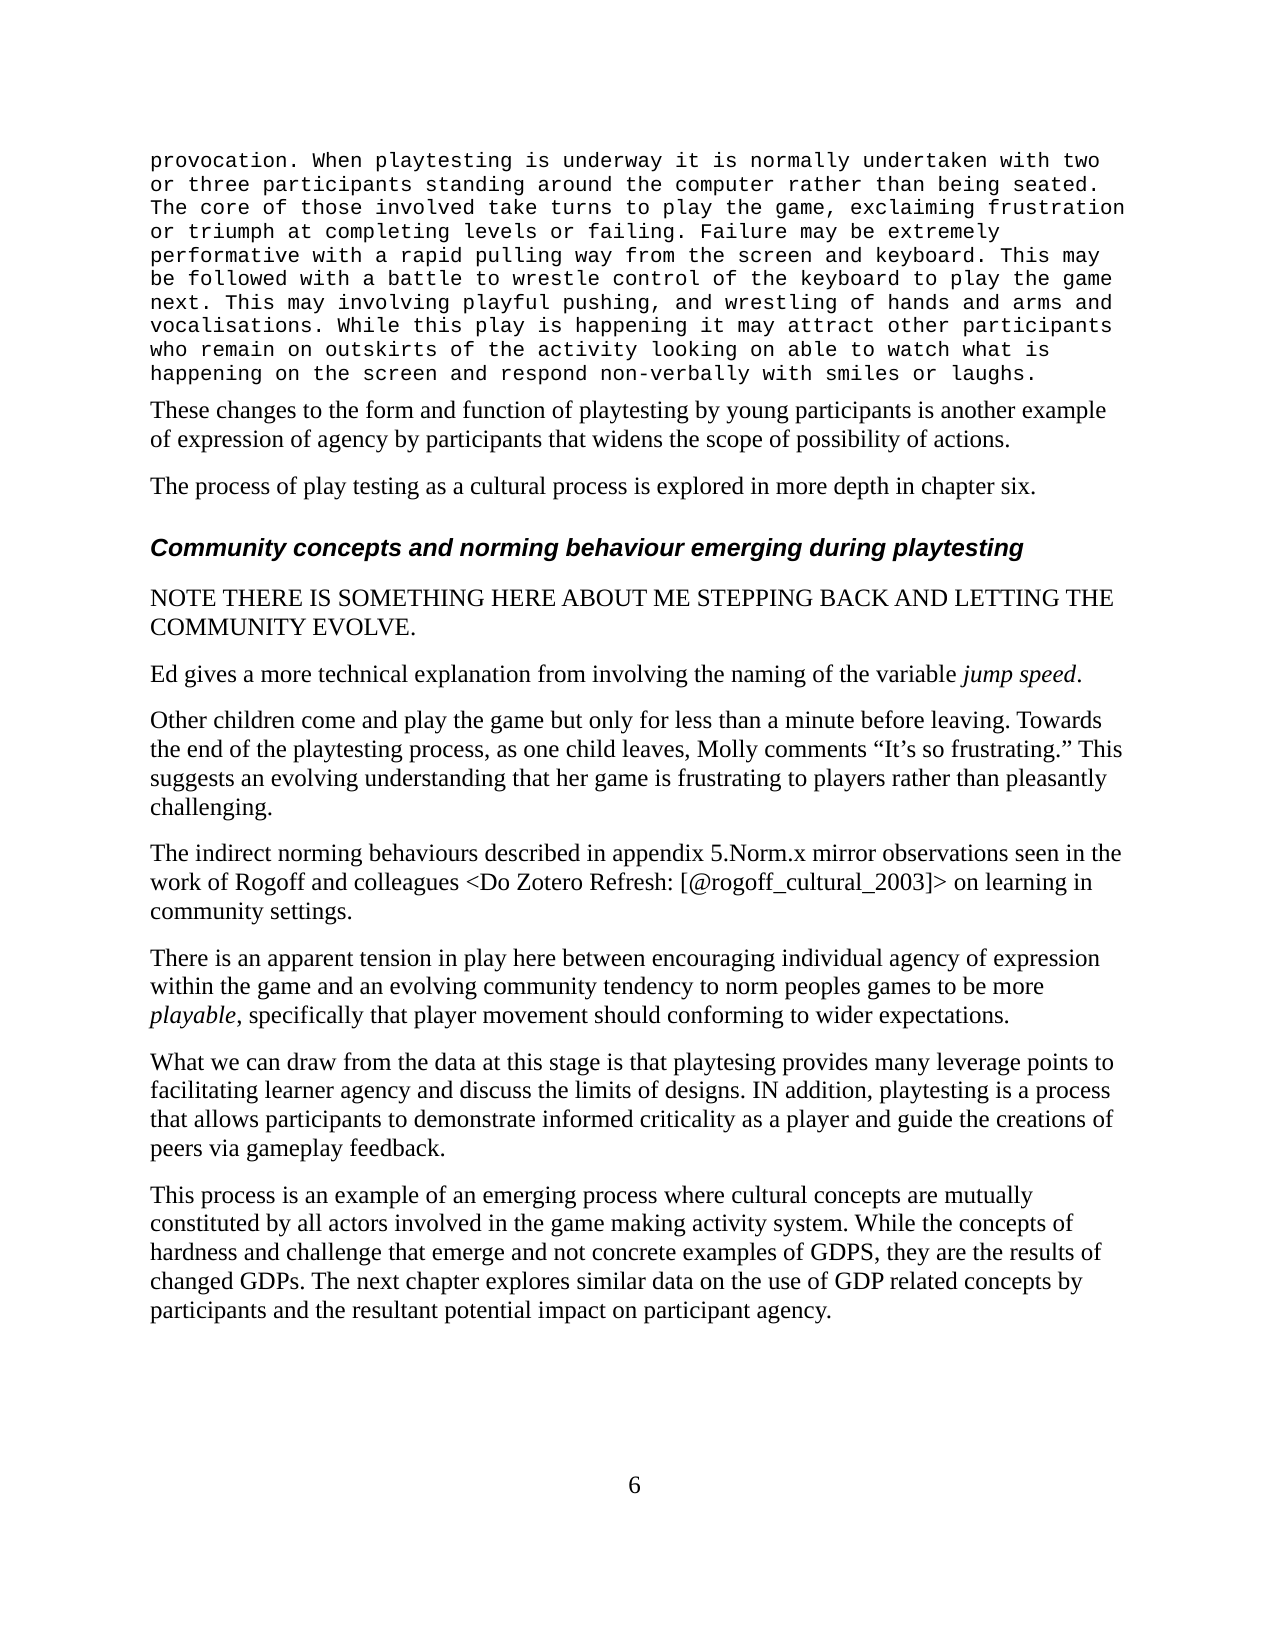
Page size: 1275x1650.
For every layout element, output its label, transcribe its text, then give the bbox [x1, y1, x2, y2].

text The indirect norming behaviours described in appendix 5.Norm.x mirror observations seen in the work of Rogoff and colleagues <Do Zotero Refresh: [@rogoff_cultural_2003]> on learning in community settings. [150, 838, 1125, 925]
text Ed gives a more technical explanation from involving the naming of the variable jump speed. [150, 659, 1125, 688]
text There is an apparent tension in play here between encouraging individual agency of expression within the game and an evolving community tendency to norm peoples games to be more playable, specifically that player movement should conforming to wider expectations. [150, 943, 1125, 1029]
text Other children come and play the game but only for less than a minute before leaving. Towards the end of the playtesting process, as one child leaves, Molly comments “It’s so frustrating.” This suggests an evolving understanding that her game is frustrating to players rather than pleasantly challenging. [150, 706, 1125, 821]
text This process is an example of an emerging process where cultural concepts are mutually constituted by all actors involved in the game making activity system. While the concepts of hardness and challenge that emerge and not concrete examples of GDPS, they are the results of changed GDPs. The next chapter explores similar data on the use of GDP related concepts by participants and the resultant potential impact on participant agency. [150, 1180, 1125, 1323]
text NOTE THERE IS SOMETHING HERE ABOUT ME STEPPING BACK AND LETTING THE COMMUNITY EVOLVE. [150, 583, 1125, 641]
text What we can draw from the data at this stage is that playtesing provides many leverage points to facilitating learner agency and discuss the limits of designs. IN addition, playtesting is a process that allows participants to demonstrate informed criticality as a player and guide the creations of peers via gameplay feedback. [150, 1047, 1125, 1162]
subtitle Community concepts and norming behaviour emerging during playtesting [150, 533, 1125, 562]
text The process of play testing as a cultural process is explored in more depth in chapter six. [150, 471, 1125, 499]
text provocation. When playtesting is underway it is normally undertaken with two or three participants standing around the computer rather than being seated. The core of those involved take turns to play the game, exclaiming frustration or triumph at completing levels or failing. Failure may be extremely performative with a rapid pulling way from the screen and keyboard. This may be followed with a battle to wrestle control of the keyboard to play the game next. This may involving playful pushing, and wrestling of hands and arms and vocalisations. While this play is happening it may attract other participants who remain on outskirts of the activity looking on able to watch what is happening on the screen and respond non-verbally with smiles or laughs. [150, 150, 1125, 386]
text These changes to the form and function of playtesting by young participants is another example of expression of agency by participants that widens the scope of possibility of actions. [150, 395, 1125, 453]
